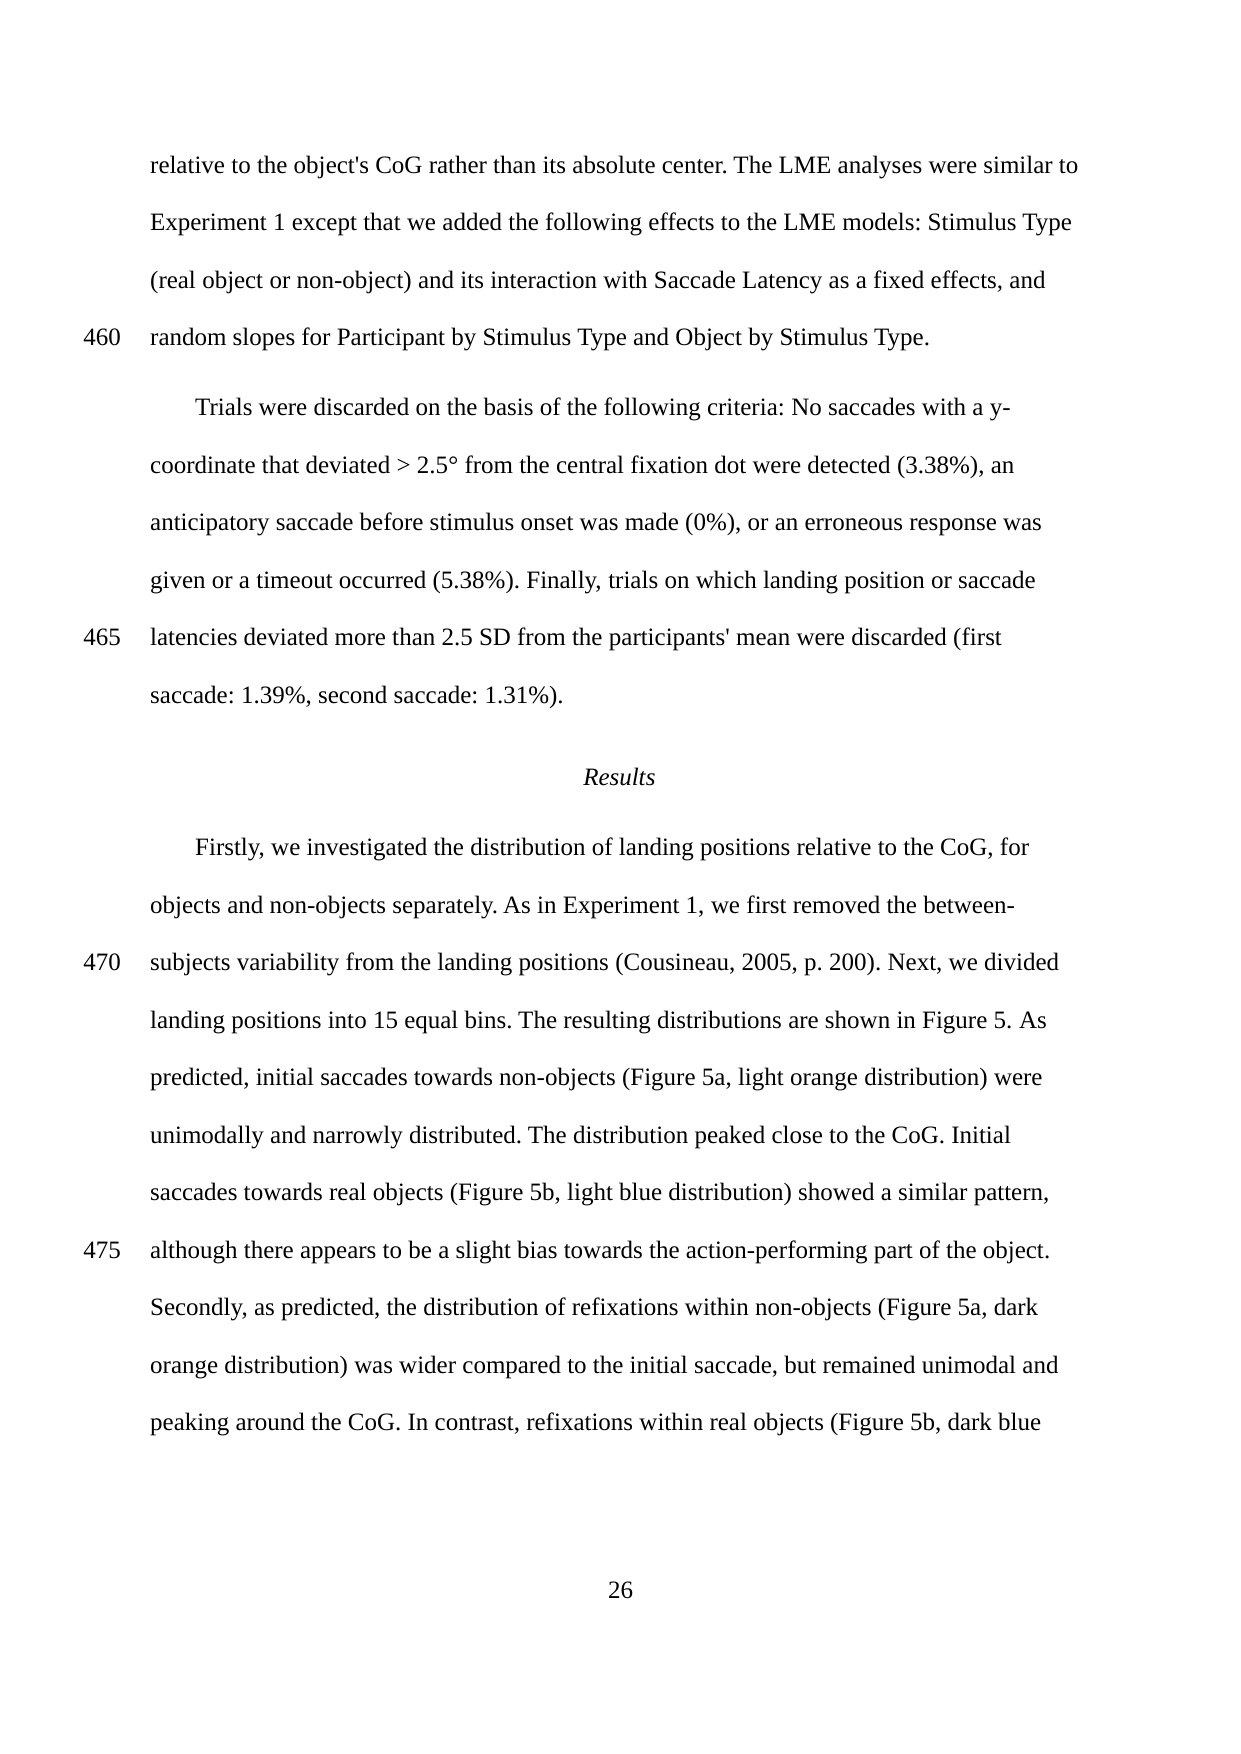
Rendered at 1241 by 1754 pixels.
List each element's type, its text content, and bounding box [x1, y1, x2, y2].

subtitle Results [150, 762, 1091, 791]
text Firstly, we investigated the distribution of landing positions relative to the CoG, for objects and non-objects separately. As in Experiment 1, we first removed the between-subjects variability from the landing positions (Cousineau, 2005, p. 200). Next, we divided landing positions into 15 equal bins. The resulting distributions are shown in Figure 5. As predicted, initial saccades towards non-objects (Figure 5a, light orange distribution) were unimodally and narrowly distributed. The distribution peaked close to the CoG. Initial saccades towards real objects (Figure 5b, light blue distribution) showed a similar pattern, although there appears to be a slight bias towards the action-performing part of the object. Secondly, as predicted, the distribution of refixations within non-objects (Figure 5a, dark orange distribution) was wider compared to the initial saccade, but remained unimodal and peaking around the CoG. In contrast, refixations within real objects (Figure 5b, dark blue [150, 832, 1091, 1436]
text relative to the object's CoG rather than its absolute center. The LME analyses were similar to Experiment 1 except that we added the following effects to the LME models: Stimulus Type (real object or non-object) and its interaction with Saccade Latency as a fixed effects, and random slopes for Participant by Stimulus Type and Object by Stimulus Type. [150, 150, 1091, 351]
text Trials were discarded on the basis of the following criteria: No saccades with a y-coordinate that deviated > 2.5° from the central fixation dot were detected (3.38%), an anticipatory saccade before stimulus onset was made (0%), or an erroneous response was given or a timeout occurred (5.38%). Finally, trials on which landing position or saccade latencies deviated more than 2.5 SD from the participants' mean were discarded (first saccade: 1.39%, second saccade: 1.31%). [150, 392, 1091, 709]
